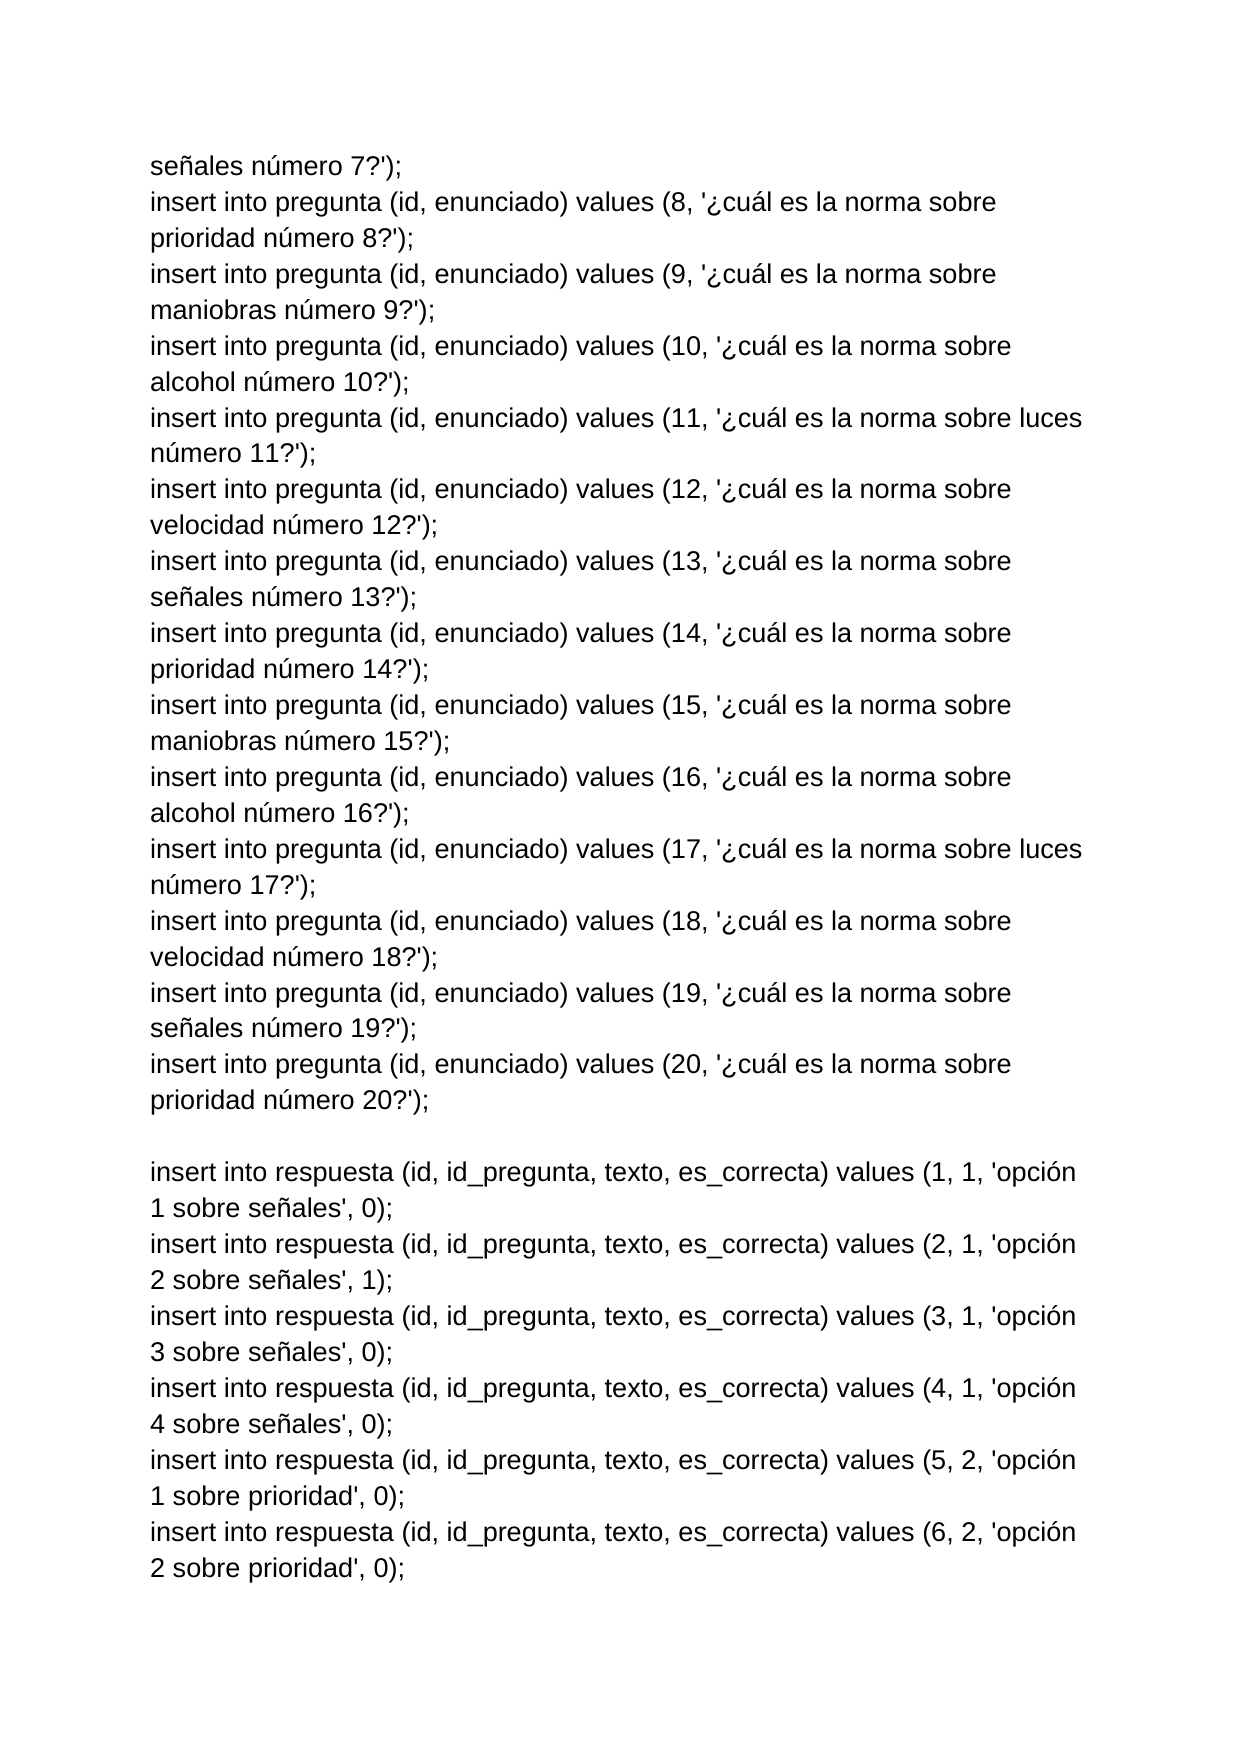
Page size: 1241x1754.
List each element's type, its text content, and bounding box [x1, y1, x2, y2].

text insert into pregunta (id, enunciado) values (11, '¿cuál es la norma sobre luces número 11?'); [150, 402, 1090, 469]
text insert into pregunta (id, enunciado) values (15, '¿cuál es la norma sobre maniobras número 15?'); [150, 689, 1090, 756]
text insert into pregunta (id, enunciado) values (18, '¿cuál es la norma sobre velocidad número 18?'); [150, 905, 1090, 972]
text insert into pregunta (id, enunciado) values (8, '¿cuál es la norma sobre prioridad número 8?'); [150, 186, 1090, 253]
text insert into pregunta (id, enunciado) values (16, '¿cuál es la norma sobre alcohol número 16?'); [150, 761, 1090, 828]
text insert into pregunta (id, enunciado) values (9, '¿cuál es la norma sobre maniobras número 9?'); [150, 258, 1090, 325]
text insert into pregunta (id, enunciado) values (17, '¿cuál es la norma sobre luces número 17?'); [150, 833, 1090, 900]
text insert into pregunta (id, enunciado) values (14, '¿cuál es la norma sobre prioridad número 14?'); [150, 617, 1090, 684]
text insert into pregunta (id, enunciado) values (20, '¿cuál es la norma sobre prioridad número 20?'); [150, 1048, 1090, 1116]
text insert into respuesta (id, id_pregunta, texto, es_correcta) values (2, 1, 'opción 2 sobre señales', 1); [150, 1228, 1090, 1295]
text insert into respuesta (id, id_pregunta, texto, es_correcta) values (4, 1, 'opción 4 sobre señales', 0); [150, 1372, 1090, 1439]
text insert into respuesta (id, id_pregunta, texto, es_correcta) values (6, 2, 'opción 2 sobre prioridad', 0); [150, 1516, 1090, 1583]
text insert into pregunta (id, enunciado) values (19, '¿cuál es la norma sobre señales número 19?'); [150, 977, 1090, 1044]
text insert into respuesta (id, id_pregunta, texto, es_correcta) values (3, 1, 'opción 3 sobre señales', 0); [150, 1300, 1090, 1367]
text señales número 7?'); [150, 150, 1090, 181]
text insert into pregunta (id, enunciado) values (10, '¿cuál es la norma sobre alcohol número 10?'); [150, 330, 1090, 397]
text insert into respuesta (id, id_pregunta, texto, es_correcta) values (1, 1, 'opción 1 sobre señales', 0); [150, 1156, 1090, 1223]
text insert into pregunta (id, enunciado) values (12, '¿cuál es la norma sobre velocidad número 12?'); [150, 473, 1090, 541]
text insert into pregunta (id, enunciado) values (13, '¿cuál es la norma sobre señales número 13?'); [150, 545, 1090, 612]
text insert into respuesta (id, id_pregunta, texto, es_correcta) values (5, 2, 'opción 1 sobre prioridad', 0); [150, 1444, 1090, 1511]
